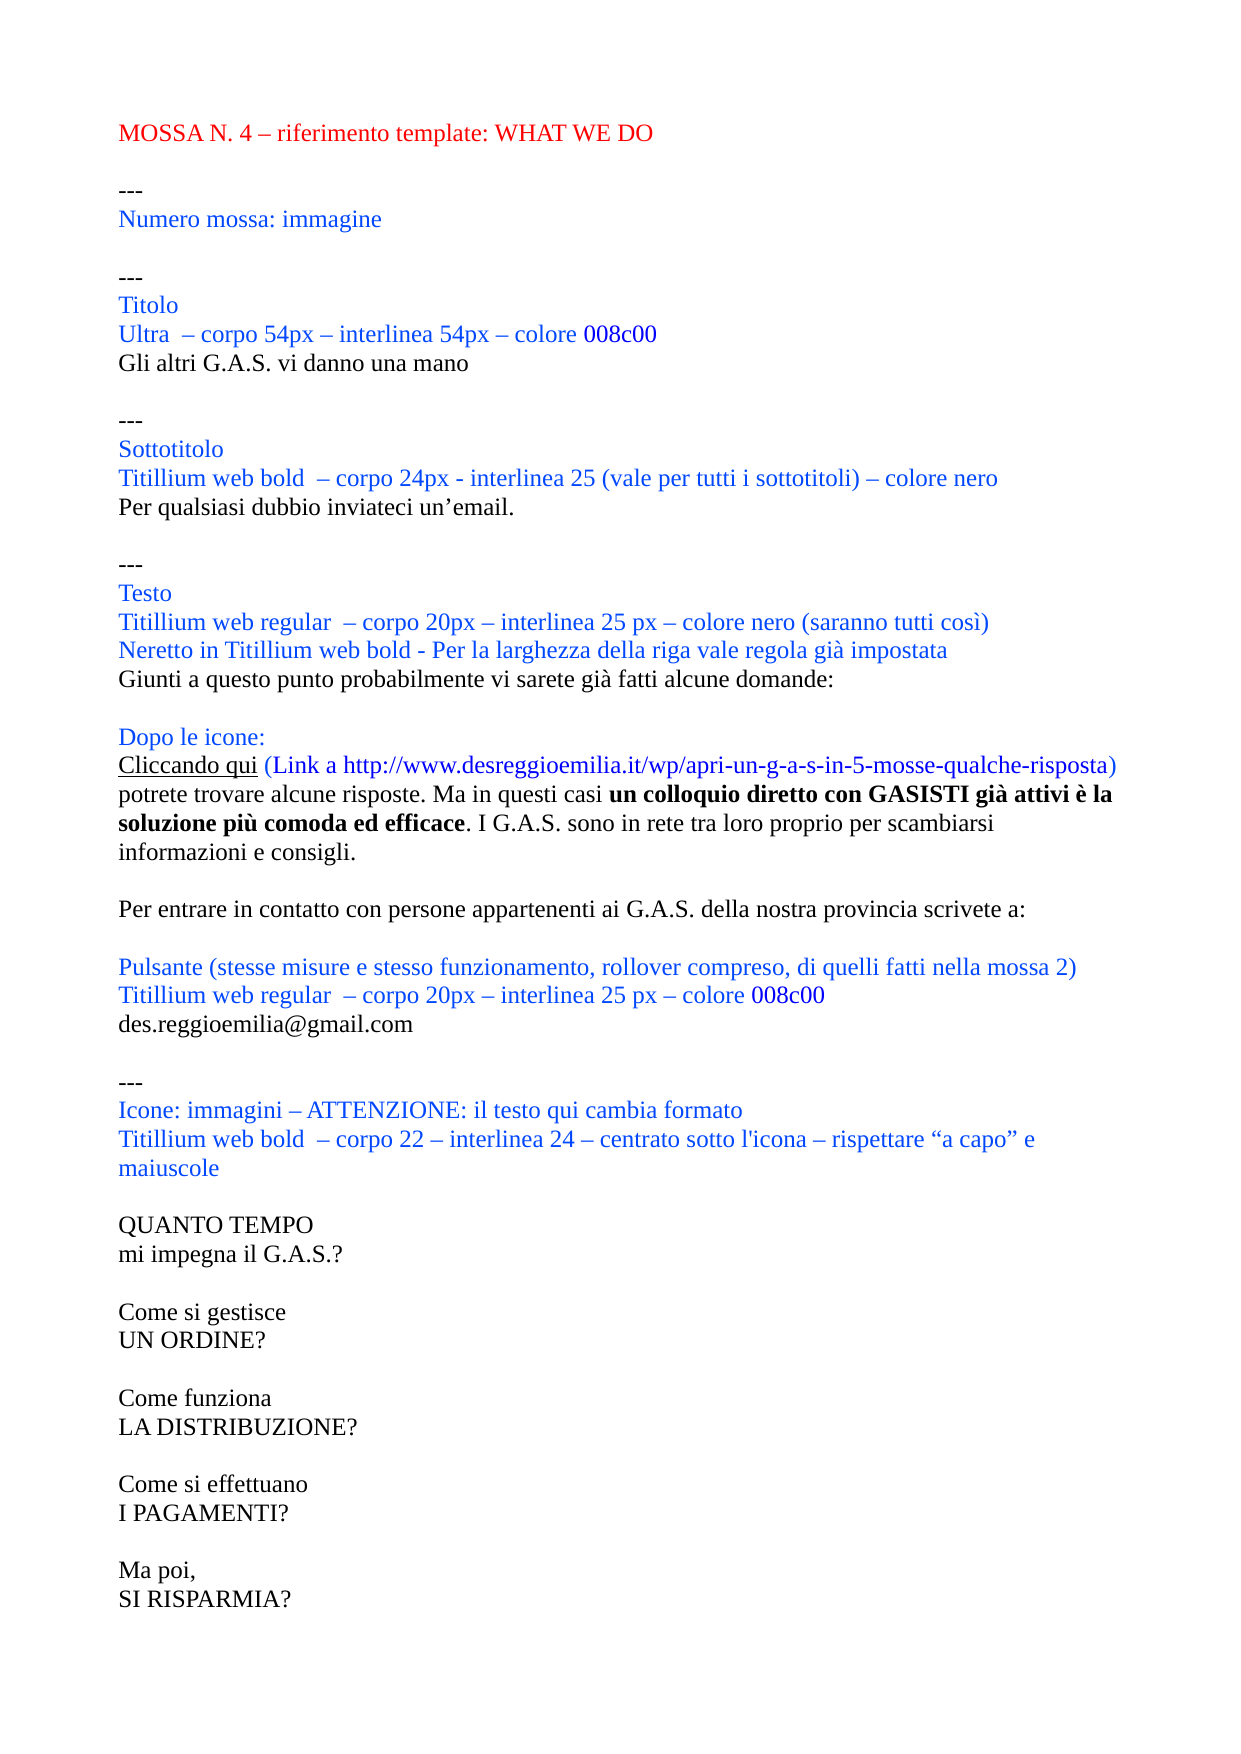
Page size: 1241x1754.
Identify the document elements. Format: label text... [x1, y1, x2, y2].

text QUANTO TEMPO [118, 1211, 1122, 1239]
text Titillium web bold – corpo 22 – interlinea 24 – centrato sotto l'icona – rispettare “a capo” e maiuscole [118, 1124, 1122, 1182]
text Titillium web regular – corpo 20px – interlinea 25 px – colore nero (saranno tutti così) [118, 607, 1122, 636]
text Titillium web bold – corpo 24px - interlinea 25 (vale per tutti i sottotitoli) – colore nero [118, 463, 1122, 492]
text Gli altri G.A.S. vi danno una mano [118, 348, 1122, 377]
text Per entrare in contatto con persone appartenenti ai G.A.S. della nostra provincia scrivete a: [118, 894, 1122, 923]
text mi impegna il G.A.S.? [118, 1239, 1122, 1268]
text Titillium web regular – corpo 20px – interlinea 25 px – colore 008c00 [118, 981, 1122, 1009]
text SI RISPARMIA? [118, 1584, 1122, 1613]
text Icone: immagini – ATTENZIONE: il testo qui cambia formato [118, 1096, 1122, 1124]
text des.reggioemilia@gmail.com [118, 1009, 1122, 1038]
text Dopo le icone: [118, 722, 1122, 751]
text Ultra – corpo 54px – interlinea 54px – colore 008c00 [118, 319, 1122, 348]
text Per qualsiasi dubbio inviateci un’email. [118, 492, 1122, 521]
text --- [118, 1067, 1122, 1096]
text MOSSA N. 4 – riferimento template: WHAT WE DO [118, 118, 1122, 147]
text Come si gestisce [118, 1297, 1122, 1326]
text I PAGAMENTI? [118, 1498, 1122, 1527]
text LA DISTRIBUZIONE? [118, 1412, 1122, 1441]
text Sottotitolo [118, 434, 1122, 463]
text Come si effettuano [118, 1469, 1122, 1498]
text --- [118, 262, 1122, 291]
text Testo [118, 578, 1122, 607]
text Giunti a questo punto probabilmente vi sarete già fatti alcune domande: [118, 664, 1122, 693]
text Come funziona [118, 1383, 1122, 1412]
text --- [118, 549, 1122, 578]
text Ma poi, [118, 1556, 1122, 1584]
text Cliccando qui (Link a http://www.desreggioemilia.it/wp/apri-un-g-a-s-in-5-mosse-qualche-risposta) potrete trovare alcune risposte. Ma in questi casi un colloquio diretto con GASISTI già attivi è la soluzione più comoda ed efficace. I G.A.S. sono in rete tra loro proprio per scambiarsi informazioni e consigli. [118, 751, 1122, 866]
text Numero mossa: immagine [118, 204, 1122, 233]
text --- [118, 176, 1122, 204]
text Neretto in Titillium web bold - Per la larghezza della riga vale regola già impostata [118, 636, 1122, 664]
text --- [118, 406, 1122, 434]
text UN ORDINE? [118, 1326, 1122, 1354]
text Titolo [118, 291, 1122, 319]
text Pulsante (stesse misure e stesso funzionamento, rollover compreso, di quelli fatti nella mossa 2) [118, 952, 1122, 981]
